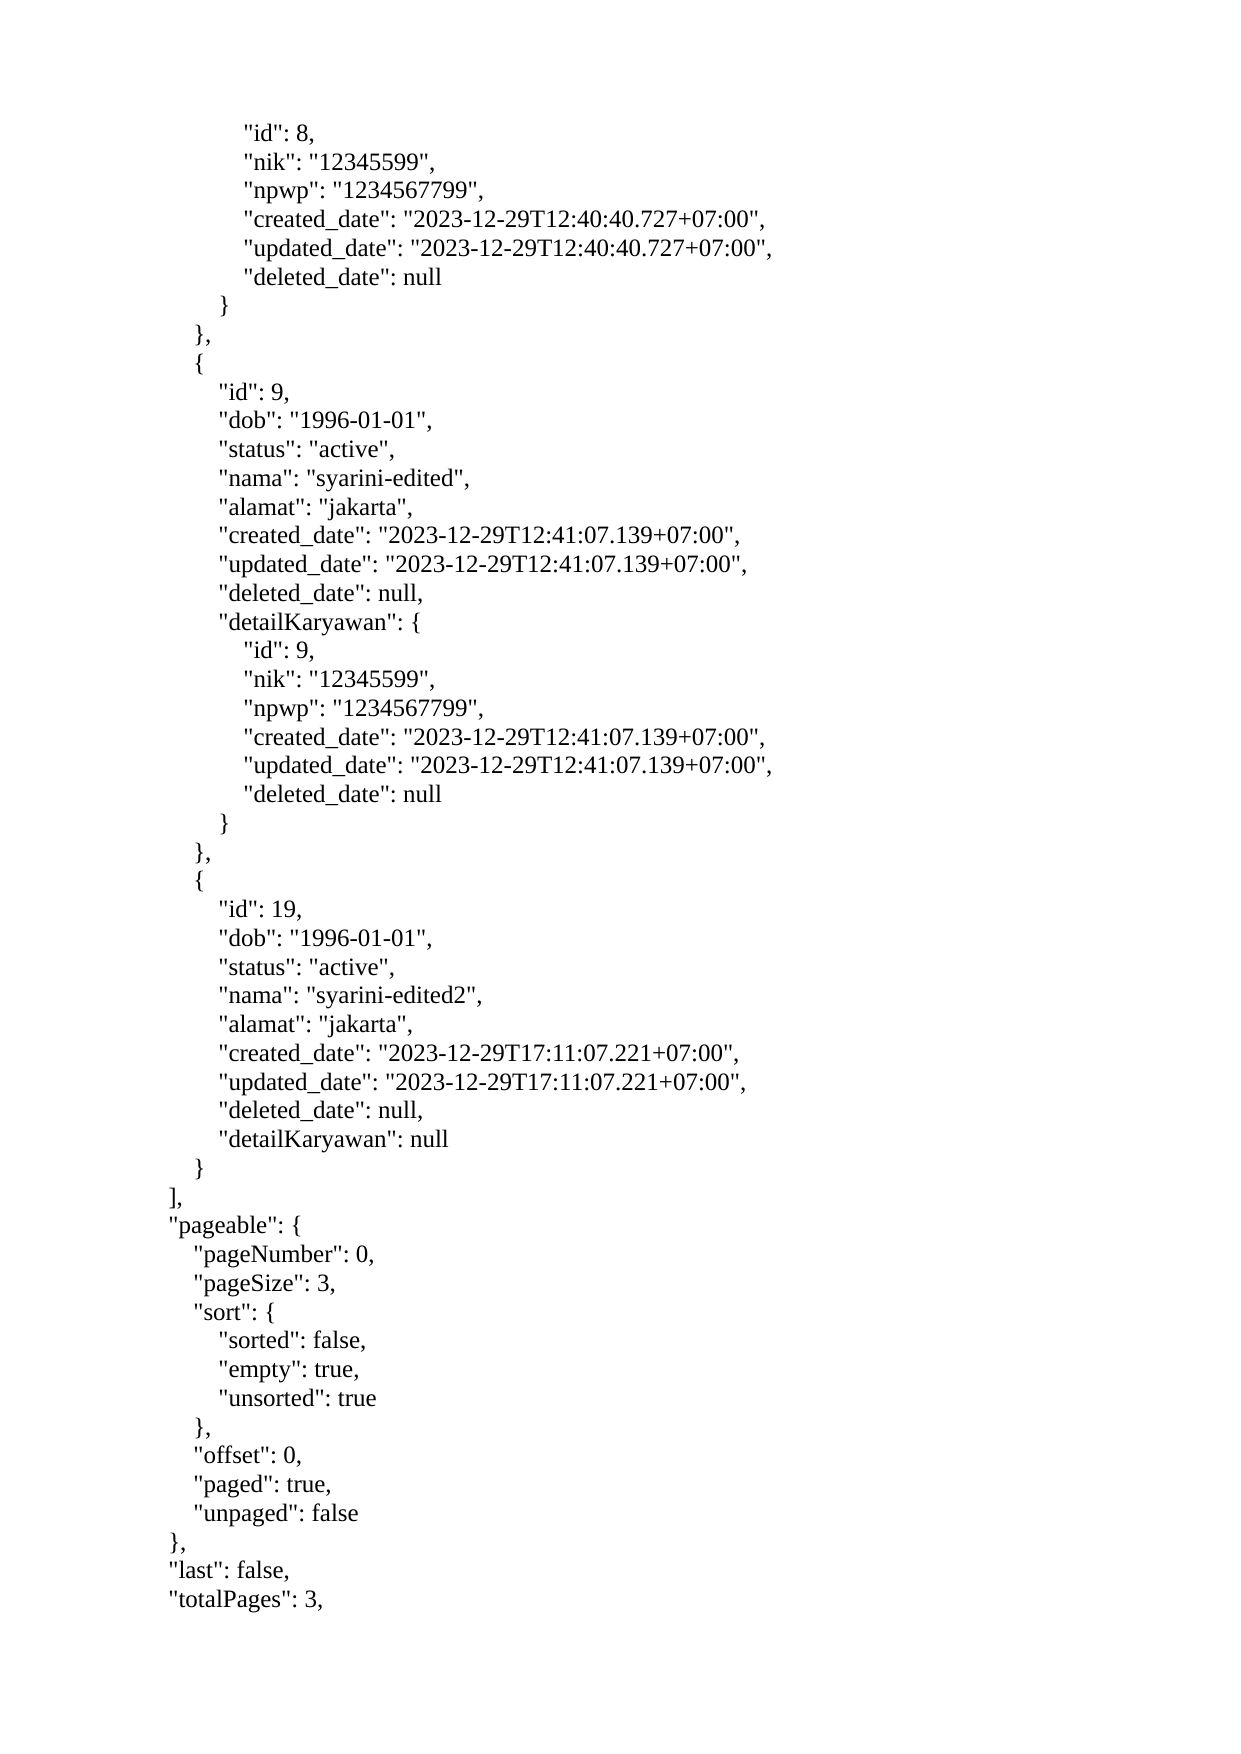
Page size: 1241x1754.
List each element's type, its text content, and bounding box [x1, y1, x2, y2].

text "sorted": false, [118, 1326, 1122, 1354]
text "id": 19, [118, 894, 1122, 923]
text "detailKaryawan": { [118, 607, 1122, 636]
text "created_date": "2023-12-29T17:11:07.221+07:00", [118, 1038, 1122, 1067]
text "npwp": "1234567799", [118, 176, 1122, 204]
text "detailKaryawan": null [118, 1124, 1122, 1153]
text "last": false, [118, 1556, 1122, 1584]
text "created_date": "2023-12-29T12:41:07.139+07:00", [118, 521, 1122, 549]
text "pageSize": 3, [118, 1268, 1122, 1297]
text "updated_date": "2023-12-29T12:41:07.139+07:00", [118, 751, 1122, 779]
text "dob": "1996-01-01", [118, 923, 1122, 952]
text "alamat": "jakarta", [118, 492, 1122, 521]
text { [118, 866, 1122, 894]
text "created_date": "2023-12-29T12:40:40.727+07:00", [118, 204, 1122, 233]
text "id": 9, [118, 377, 1122, 406]
text }, [118, 1527, 1122, 1556]
text }, [118, 319, 1122, 348]
text "nama": "syarini-edited", [118, 463, 1122, 492]
text "pageable": { [118, 1211, 1122, 1239]
text "totalPages": 3, [118, 1584, 1122, 1613]
text "updated_date": "2023-12-29T12:41:07.139+07:00", [118, 549, 1122, 578]
text } [118, 291, 1122, 319]
text "id": 9, [118, 636, 1122, 664]
text "unpaged": false [118, 1498, 1122, 1527]
text { [118, 348, 1122, 377]
text "nik": "12345599", [118, 147, 1122, 176]
text "npwp": "1234567799", [118, 693, 1122, 722]
text "nik": "12345599", [118, 664, 1122, 693]
text "deleted_date": null, [118, 1096, 1122, 1124]
text }, [118, 837, 1122, 866]
text "deleted_date": null, [118, 578, 1122, 607]
text }, [118, 1412, 1122, 1441]
text ], [118, 1182, 1122, 1211]
text "updated_date": "2023-12-29T12:40:40.727+07:00", [118, 233, 1122, 262]
text "status": "active", [118, 434, 1122, 463]
text "deleted_date": null [118, 779, 1122, 808]
text "paged": true, [118, 1469, 1122, 1498]
text "deleted_date": null [118, 262, 1122, 291]
text "sort": { [118, 1297, 1122, 1326]
text "created_date": "2023-12-29T12:41:07.139+07:00", [118, 722, 1122, 751]
text } [118, 808, 1122, 837]
text } [118, 1153, 1122, 1182]
text "updated_date": "2023-12-29T17:11:07.221+07:00", [118, 1067, 1122, 1096]
text "offset": 0, [118, 1441, 1122, 1469]
text "id": 8, [118, 118, 1122, 147]
text "status": "active", [118, 952, 1122, 981]
text "dob": "1996-01-01", [118, 406, 1122, 434]
text "empty": true, [118, 1354, 1122, 1383]
text "nama": "syarini-edited2", [118, 981, 1122, 1009]
text "pageNumber": 0, [118, 1239, 1122, 1268]
text "unsorted": true [118, 1383, 1122, 1412]
text "alamat": "jakarta", [118, 1009, 1122, 1038]
